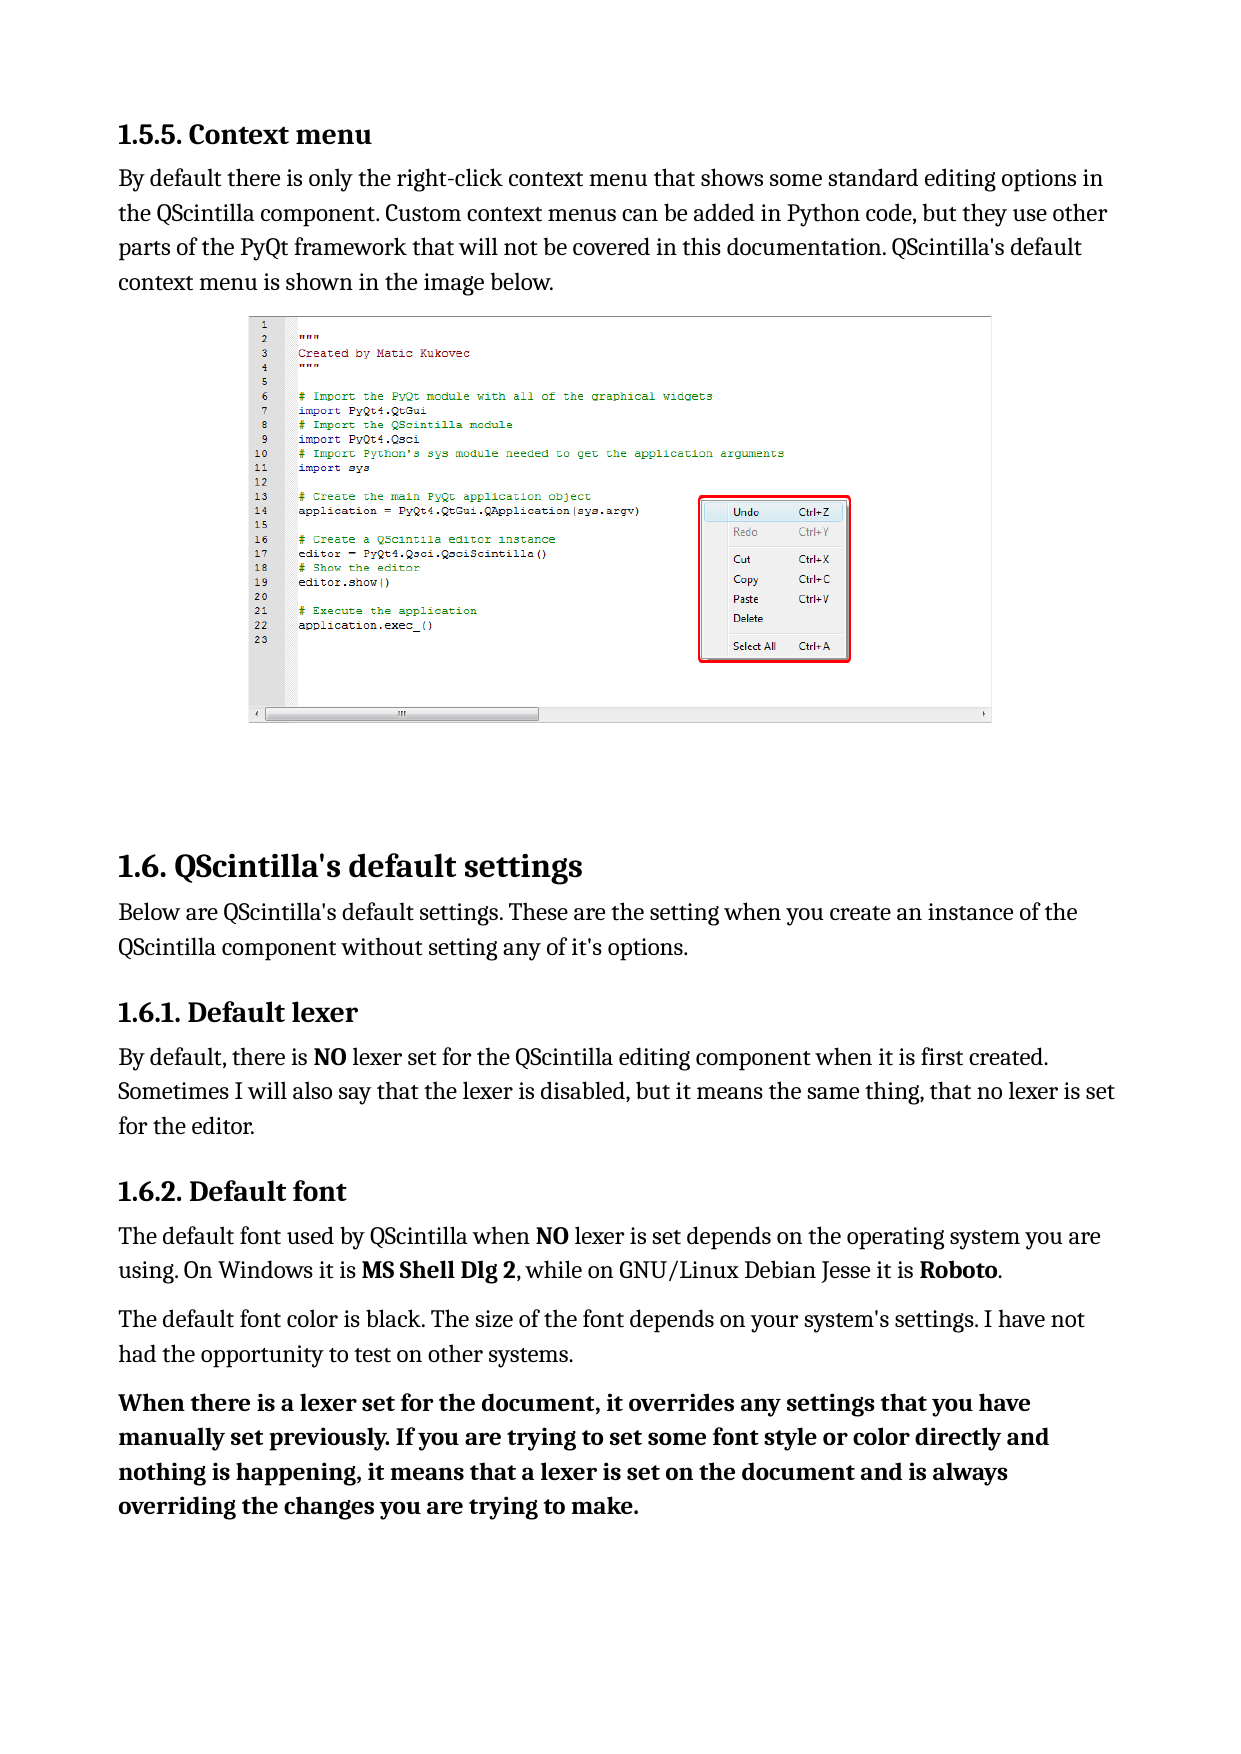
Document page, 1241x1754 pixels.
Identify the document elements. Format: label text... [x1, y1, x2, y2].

subtitle 1.6. QScintilla's default settings [118, 847, 1122, 886]
text The default font color is black. The size of the font depends on your system's settings. I have not had the opportunity to test on other systems. [118, 1305, 1122, 1368]
text The default font used by QScintilla when NO lexer is set depends on the operating system you are using. On Windows it is MS Shell Dlg 2, while on GNU/Linux Debian Jesse it is Roboto. [118, 1222, 1122, 1285]
text Below are QScintilla's default settings. These are the setting when you create an instance of the QScintilla component without setting any of it's options. [118, 898, 1122, 962]
picture [248, 316, 992, 723]
subtitle 1.6.2. Default font [118, 1175, 1122, 1209]
text By default, there is NO lexer set for the QScintilla editing component when it is first created. Sometimes I will also say that the lexer is disabled, but it means the same thing, that no lexer is set for the editor. [118, 1043, 1122, 1140]
subtitle 1.5.5. Context menu [118, 118, 1122, 152]
text When there is a lexer set for the document, it overrides any settings that you have manually set previously. If you are trying to set some font style or color directly and nothing is happening, it means that a lexer is set on the document and is always overriding the changes you are trying to make. [118, 1389, 1122, 1521]
text By default there is only the right-click context menu that shows some standard editing options in the QScintilla component. Custom context menus can be added in Python code, but they use other parts of the PyQt framework that will not be covered in this documentation. QScintilla's default context menu is shown in the image below. [118, 164, 1122, 297]
subtitle 1.6.1. Default lexer [118, 996, 1122, 1030]
